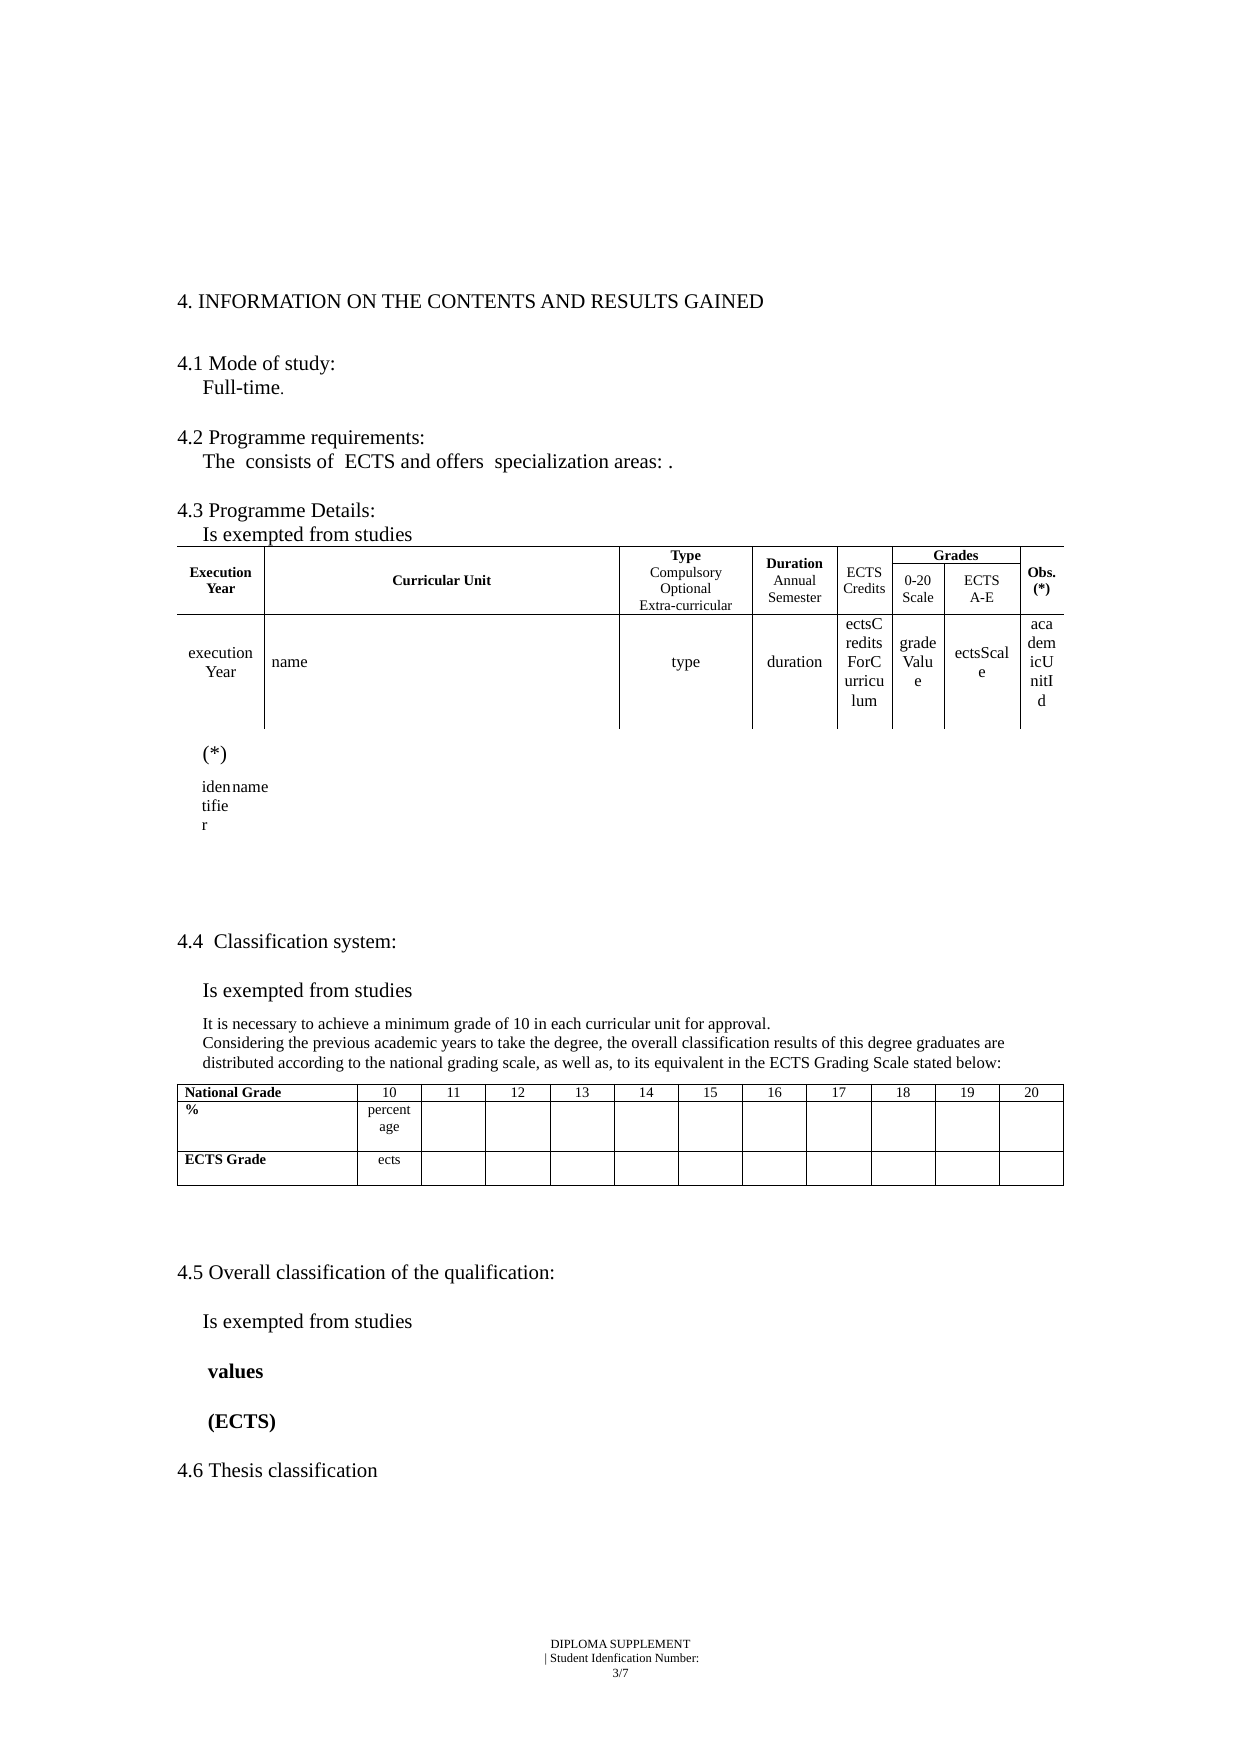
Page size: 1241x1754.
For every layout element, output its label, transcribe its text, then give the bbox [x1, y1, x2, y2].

table_header 18 [872, 1085, 935, 1101]
table_cell [679, 1102, 742, 1151]
table_header 15 [679, 1085, 742, 1101]
table_cell % [178, 1102, 357, 1151]
table_cell [807, 1102, 871, 1151]
table_header Execution Year [177, 547, 264, 614]
table_cell [1000, 1102, 1063, 1151]
table_cell [615, 1152, 678, 1184]
table_cell duration [753, 615, 837, 729]
table_cell ectsScale [945, 615, 1020, 729]
table_header identifier [202, 777, 232, 853]
table_cell type [620, 615, 752, 729]
table_cell [486, 1102, 550, 1151]
table_cell gradeValue [893, 615, 944, 729]
text It is necessary to achieve a minimum grade of 10 in each curricular unit for approval. Considering the previous academic years to take the degree, the overall classification results of this degree graduates are distributed according to the national grading scale, as well as, to its equivalent in the ECTS Grading Scale stated below: [202, 1014, 1063, 1072]
table_cell ectsCreditsForCurriculum [838, 615, 892, 729]
table_header 11 [422, 1085, 485, 1101]
table_header Curricular Unit [265, 547, 619, 614]
table_cell [807, 1152, 871, 1184]
table_header 17 [807, 1085, 871, 1101]
table_cell [743, 1102, 806, 1151]
table_cell name [265, 615, 619, 729]
table_cell [615, 1102, 678, 1151]
table_header 14 [615, 1085, 678, 1101]
table_cell [679, 1152, 742, 1184]
table_header name [232, 777, 1063, 853]
table_cell academicUnitId [1021, 615, 1063, 729]
table_cell [551, 1102, 614, 1151]
table_cell [551, 1152, 614, 1184]
table_cell [872, 1152, 935, 1184]
table_cell [422, 1152, 485, 1184]
table_cell ects [358, 1152, 421, 1184]
table_cell ECTS A-E [945, 564, 1020, 614]
table_header 20 [1000, 1085, 1063, 1101]
table_cell [743, 1152, 806, 1184]
table_cell [936, 1152, 999, 1184]
table_header 16 [743, 1085, 806, 1101]
table_header Grades [893, 547, 1020, 563]
table_cell 0-20 Scale [893, 564, 944, 614]
table_cell percentage [358, 1102, 421, 1151]
table_cell [486, 1152, 550, 1184]
table_header National Grade [178, 1085, 357, 1101]
table_cell [872, 1102, 935, 1151]
table_header 12 [486, 1085, 550, 1101]
table_header Obs. (*) [1021, 547, 1063, 614]
table_cell [1000, 1152, 1063, 1184]
table_header 19 [936, 1085, 999, 1101]
table_header Duration Annual Semester [753, 547, 837, 614]
table_header 10 [358, 1085, 421, 1101]
table_cell ECTS Grade [178, 1152, 357, 1184]
table_header 13 [551, 1085, 614, 1101]
table_cell [936, 1102, 999, 1151]
table_cell executionYear [177, 615, 264, 729]
table_header Type Compulsory Optional Extra-curricular [620, 547, 752, 614]
table_header ECTS Credits [838, 547, 892, 614]
table_cell [422, 1102, 485, 1151]
